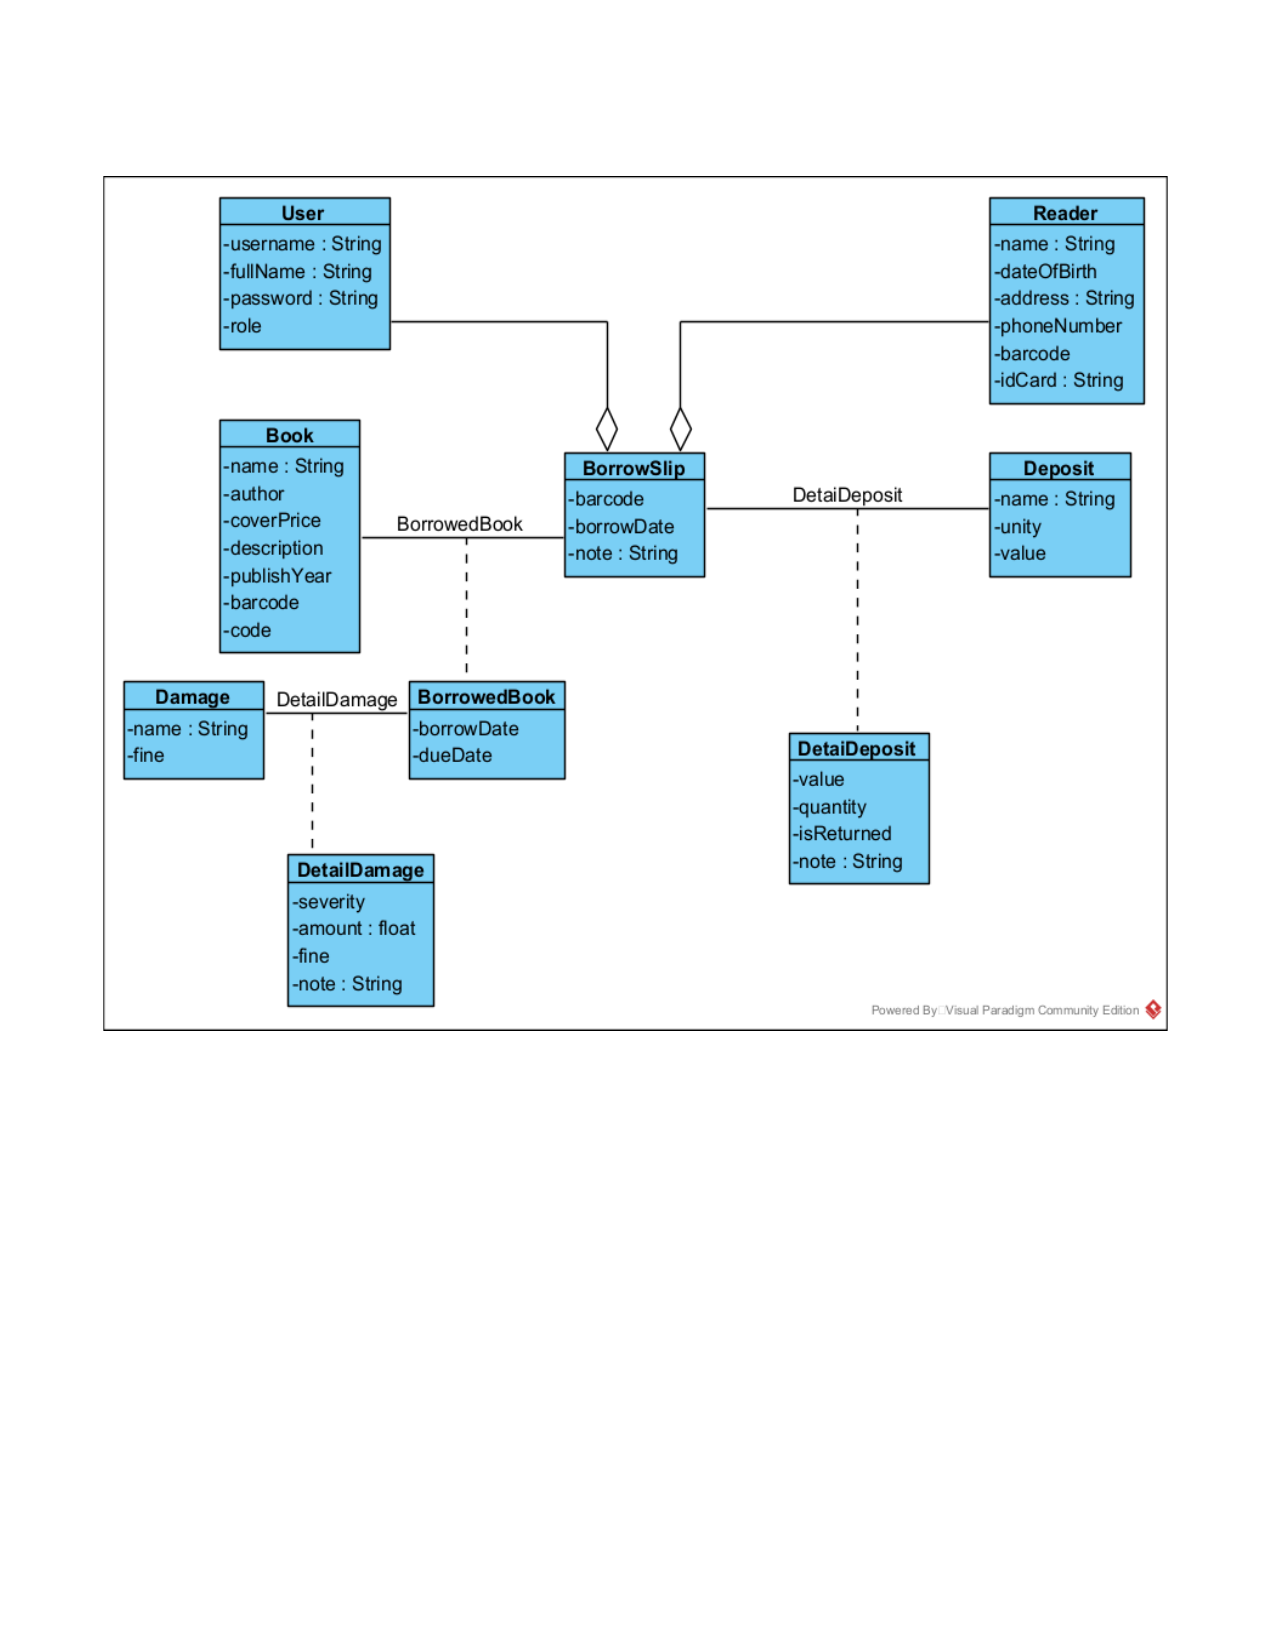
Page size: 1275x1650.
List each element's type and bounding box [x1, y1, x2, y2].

picture [103, 176, 1168, 1031]
